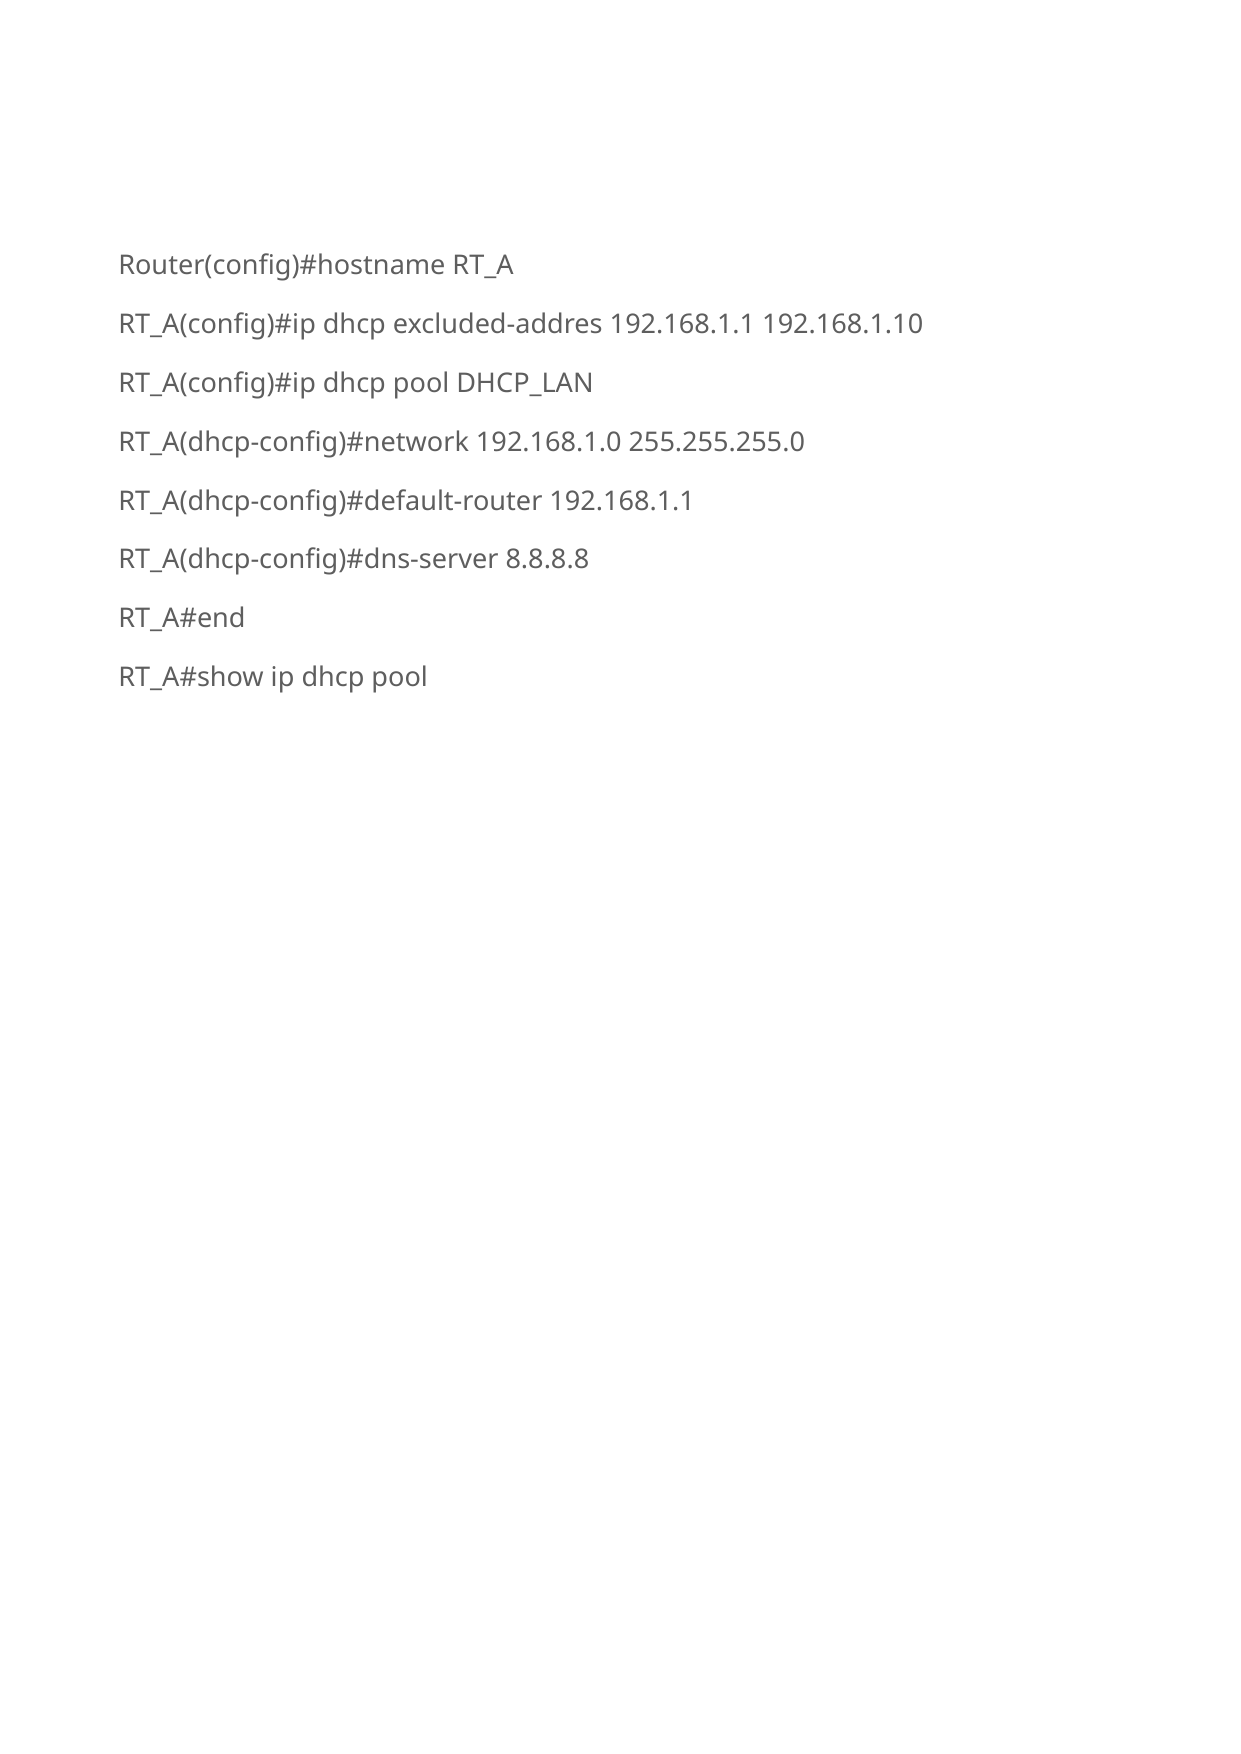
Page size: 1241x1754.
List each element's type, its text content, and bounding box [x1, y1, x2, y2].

text RT_A(dhcp-config)#default-router 192.168.1.1 [118, 481, 1122, 518]
text RT_A#end [118, 599, 1122, 636]
text RT_A#show ip dhcp pool [118, 658, 1122, 695]
text RT_A(dhcp-config)#network 192.168.1.0 255.255.255.0 [118, 422, 1122, 459]
text Router(config)#hostname RT_A [118, 245, 1122, 282]
text RT_A(config)#ip dhcp excluded-addres 192.168.1.1 192.168.1.10 [118, 304, 1122, 341]
text Configurar DHCP en un router [118, 118, 1122, 161]
text RT_A(config)#ip dhcp pool DHCP_LAN [118, 363, 1122, 400]
text RT_A(dhcp-config)#dns-server 8.8.8.8 [118, 540, 1122, 577]
